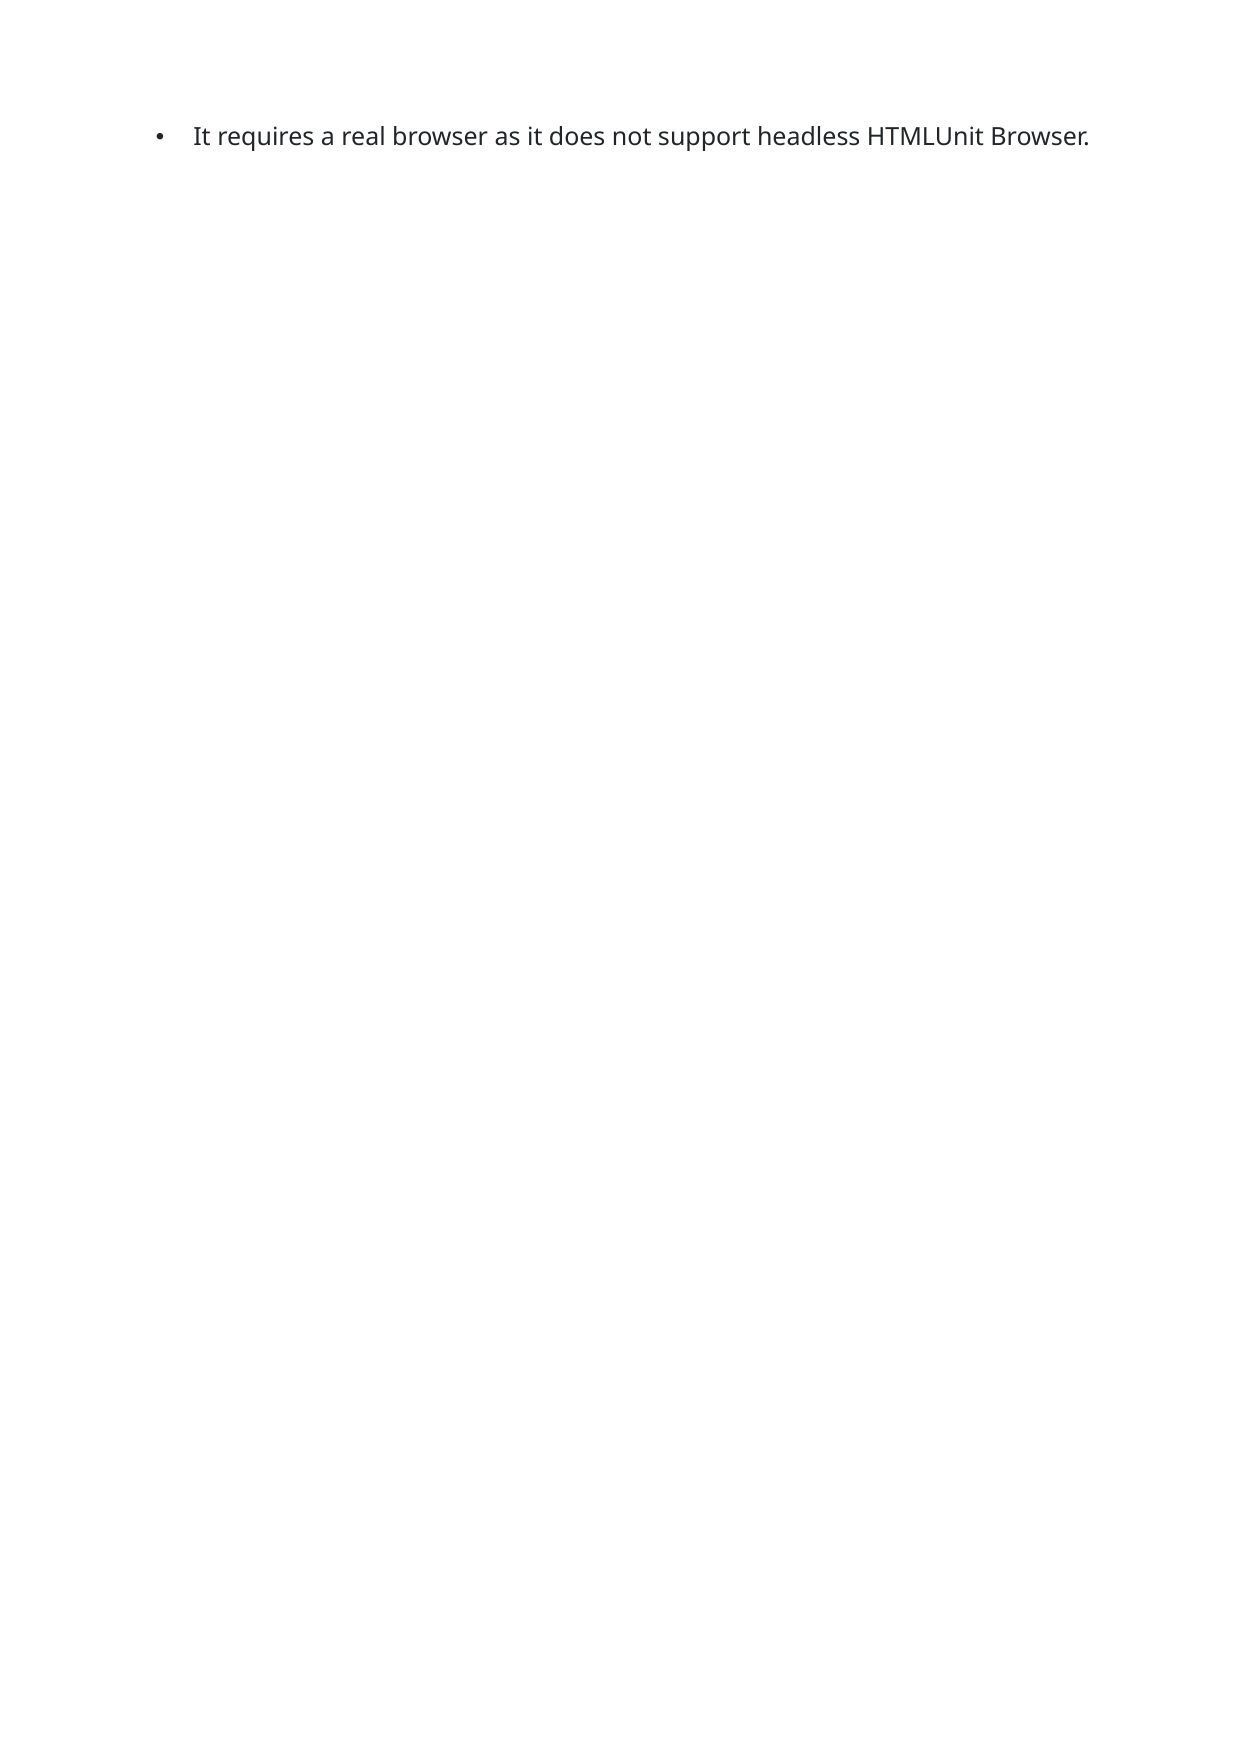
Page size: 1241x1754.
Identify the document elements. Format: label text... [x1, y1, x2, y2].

list It requires a real browser as it does not support headless HTMLUnit Browser. [156, 118, 1122, 152]
